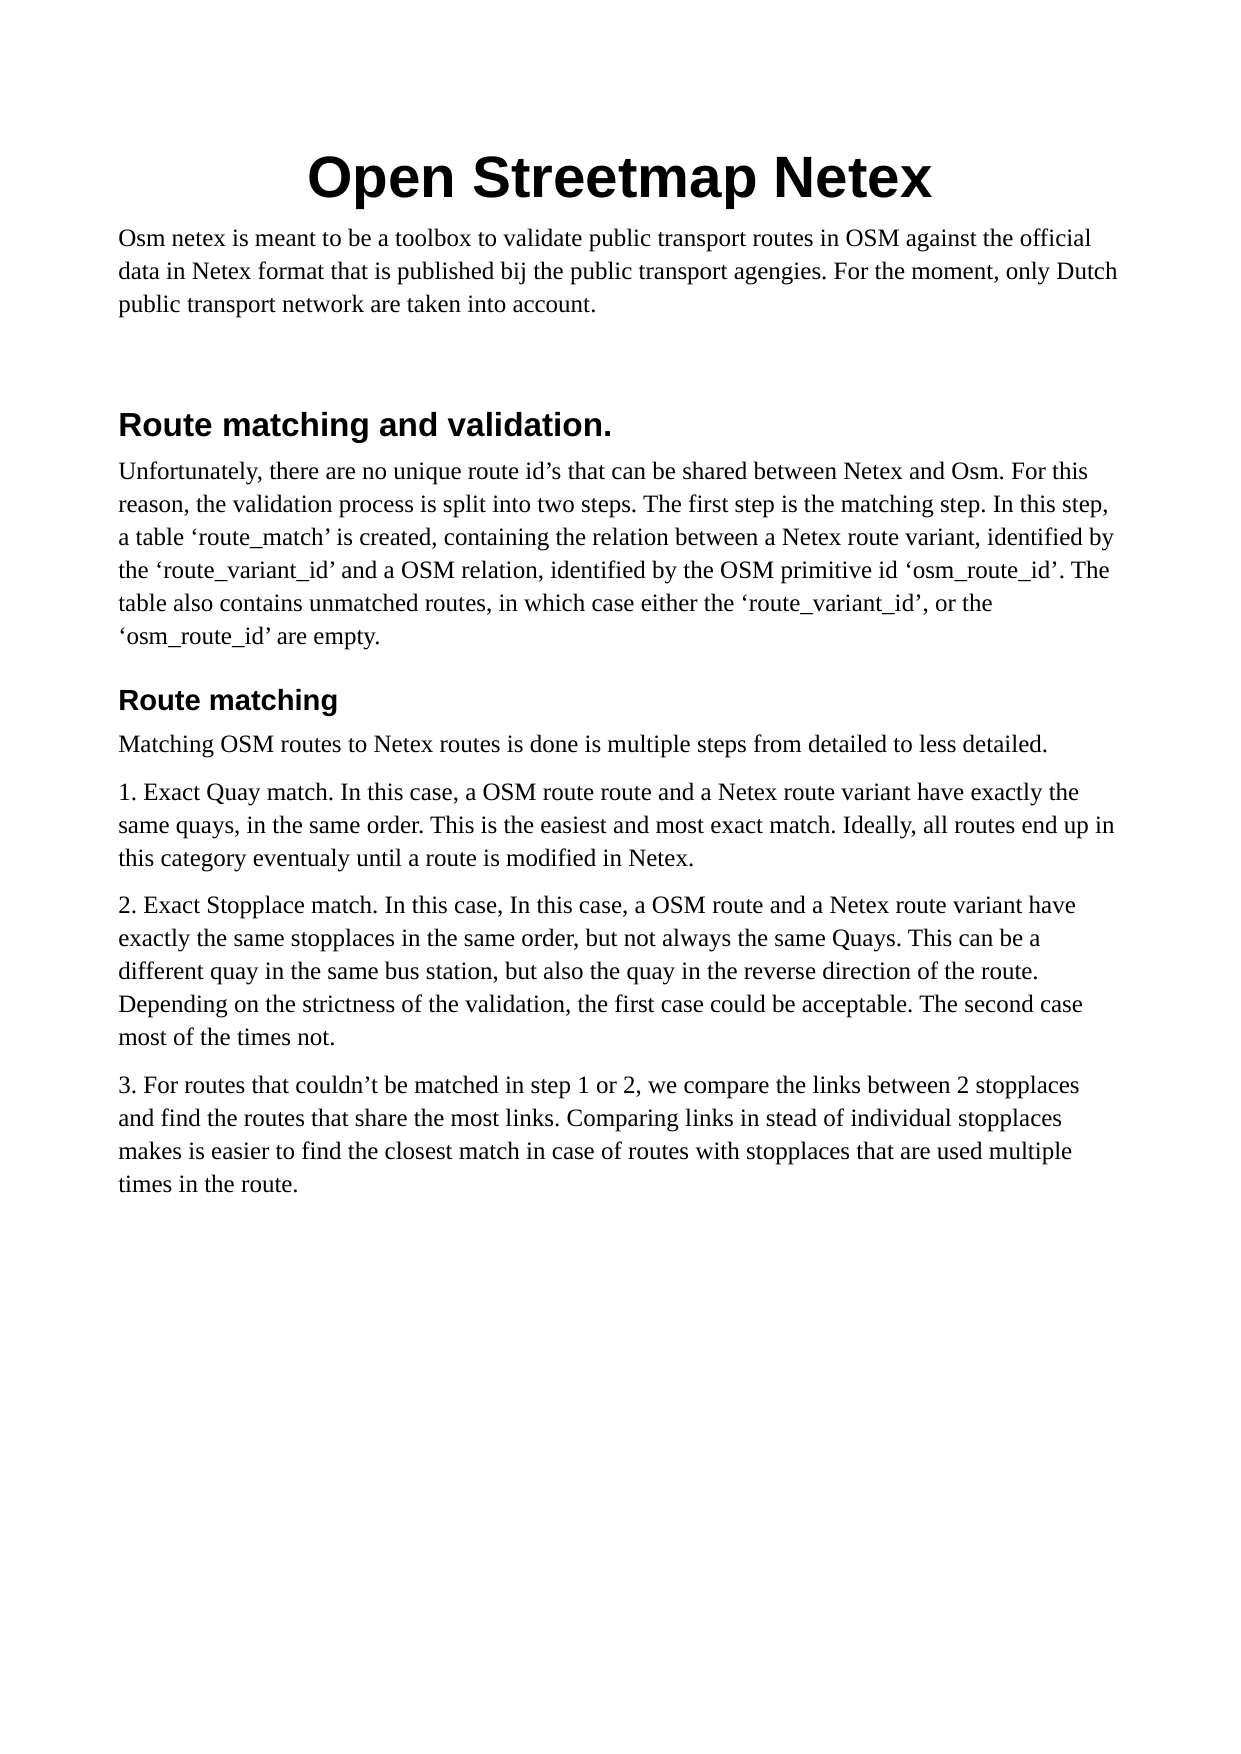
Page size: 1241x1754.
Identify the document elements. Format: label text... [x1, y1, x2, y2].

subtitle Route matching [118, 683, 1122, 717]
text Osm netex is meant to be a toolbox to validate public transport routes in OSM against the official data in Netex format that is published bij the public transport agengies. For the moment, only Dutch public transport network are taken into account. [118, 223, 1122, 317]
text Unfortunately, there are no unique route id’s that can be shared between Netex and Osm. For this reason, the validation process is split into two steps. The first step is the matching step. In this step, a table ‘route_match’ is created, containing the relation between a Netex route variant, identified by the ‘route_variant_id’ and a OSM relation, identified by the OSM primitive id ‘osm_route_id’. The table also contains unmatched routes, in which case either the ‘route_variant_id’, or the ‘osm_route_id’ are empty. [118, 456, 1122, 649]
text 3. For routes that couldn’t be matched in step 1 or 2, we compare the links between 2 stopplaces and find the routes that share the most links. Comparing links in stead of individual stopplaces makes is easier to find the closest match in case of routes with stopplaces that are used multiple times in the route. [118, 1070, 1122, 1198]
text 2. Exact Stopplace match. In this case, In this case, a OSM route and a Netex route variant have exactly the same stopplaces in the same order, but not always the same Quays. This can be a different quay in the same bus station, but also the quay in the reverse direction of the route. Depending on the strictness of the validation, the first case could be acceptable. The second case most of the times not. [118, 890, 1122, 1051]
title Open Streetmap Netex [118, 143, 1122, 210]
subtitle Route matching and validation. [118, 405, 1122, 443]
text 1. Exact Quay match. In this case, a OSM route route and a Netex route variant have exactly the same quays, in the same order. This is the easiest and most exact match. Ideally, all routes end up in this category eventualy until a route is modified in Netex. [118, 777, 1122, 871]
text Matching OSM routes to Netex routes is done is multiple steps from detailed to less detailed. [118, 729, 1122, 758]
